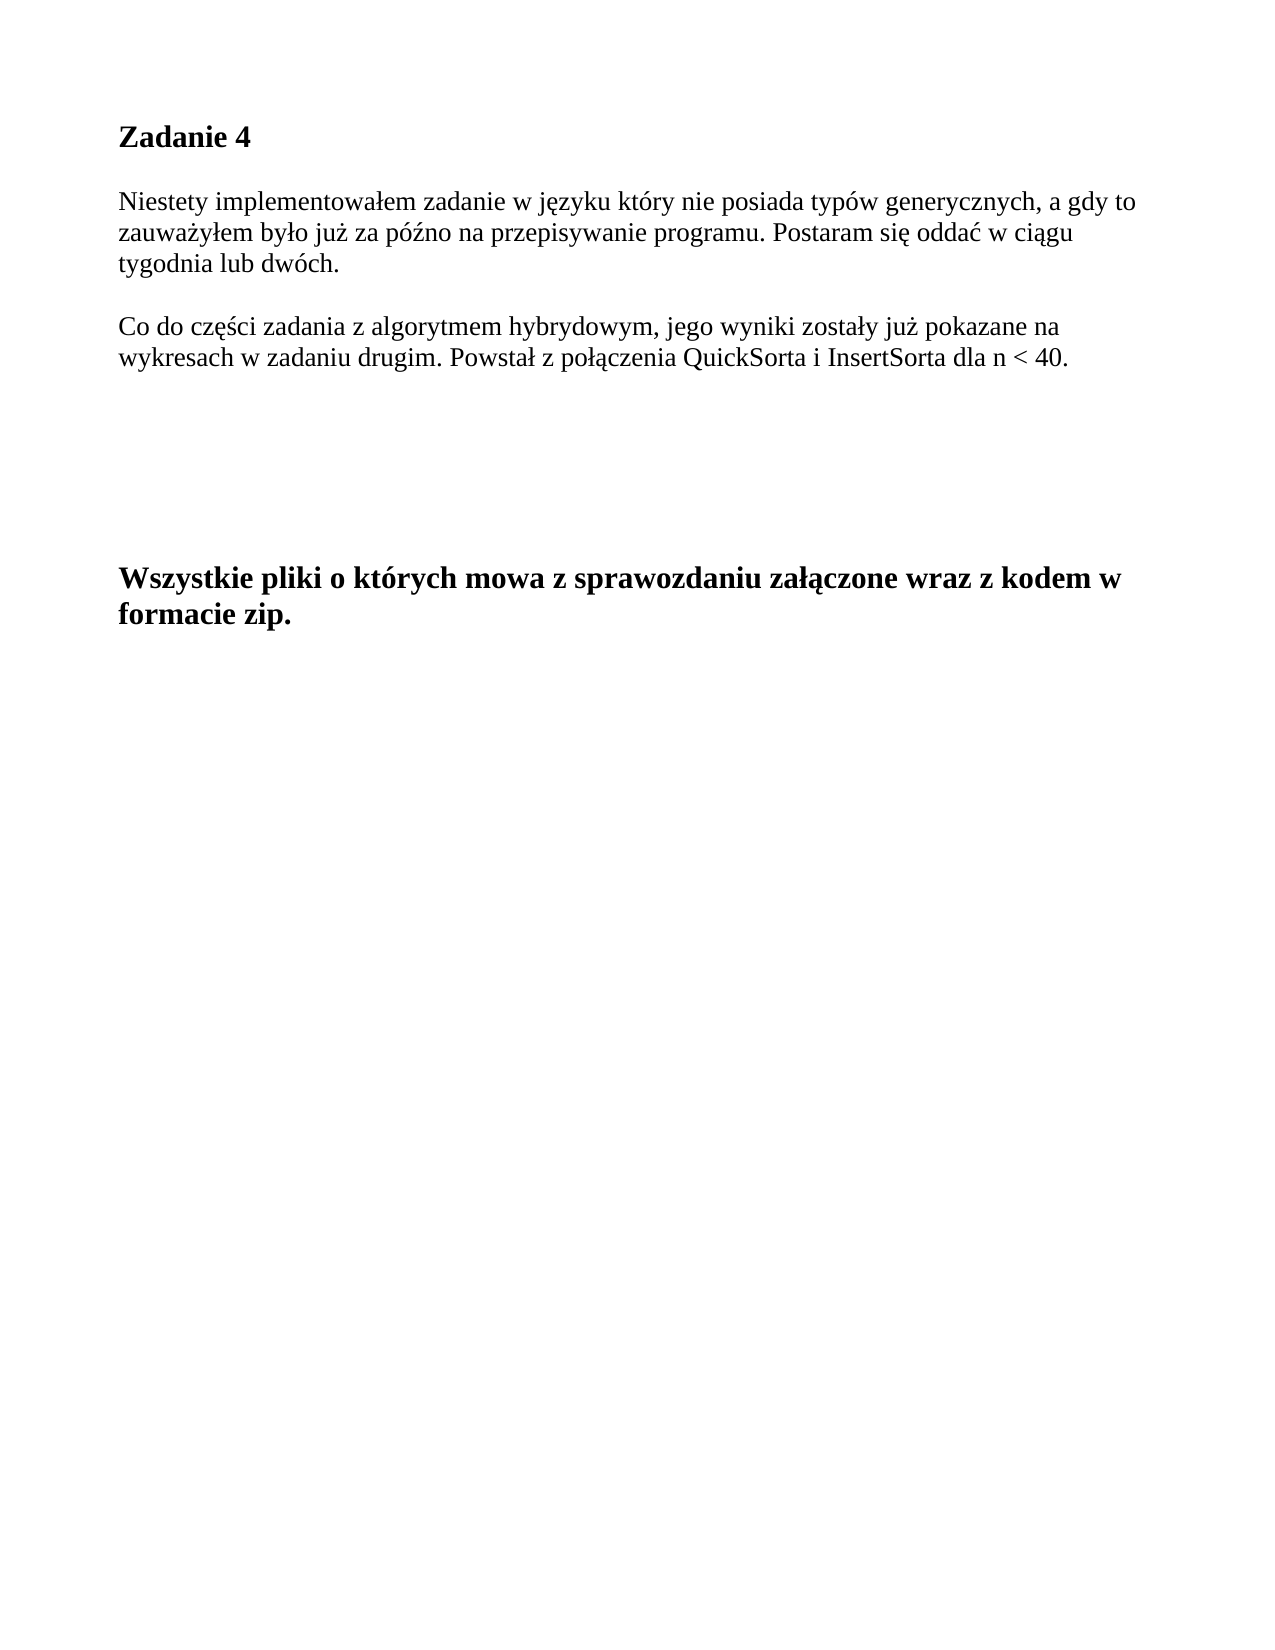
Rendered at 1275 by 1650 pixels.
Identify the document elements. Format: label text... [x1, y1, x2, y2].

text Zadanie 4 [118, 118, 1157, 154]
text Wszystkie pliki o których mowa z sprawozdaniu załączone wraz z kodem w formacie zip. [118, 559, 1157, 631]
text Niestety implementowałem zadanie w języku który nie posiada typów generycznych, a gdy to zauważyłem było już za późno na przepisywanie programu. Postaram się oddać w ciągu tygodnia lub dwóch. [118, 185, 1157, 279]
text Co do części zadania z algorytmem hybrydowym, jego wyniki zostały już pokazane na wykresach w zadaniu drugim. Powstał z połączenia QuickSorta i InsertSorta dla n < 40. [118, 310, 1157, 372]
